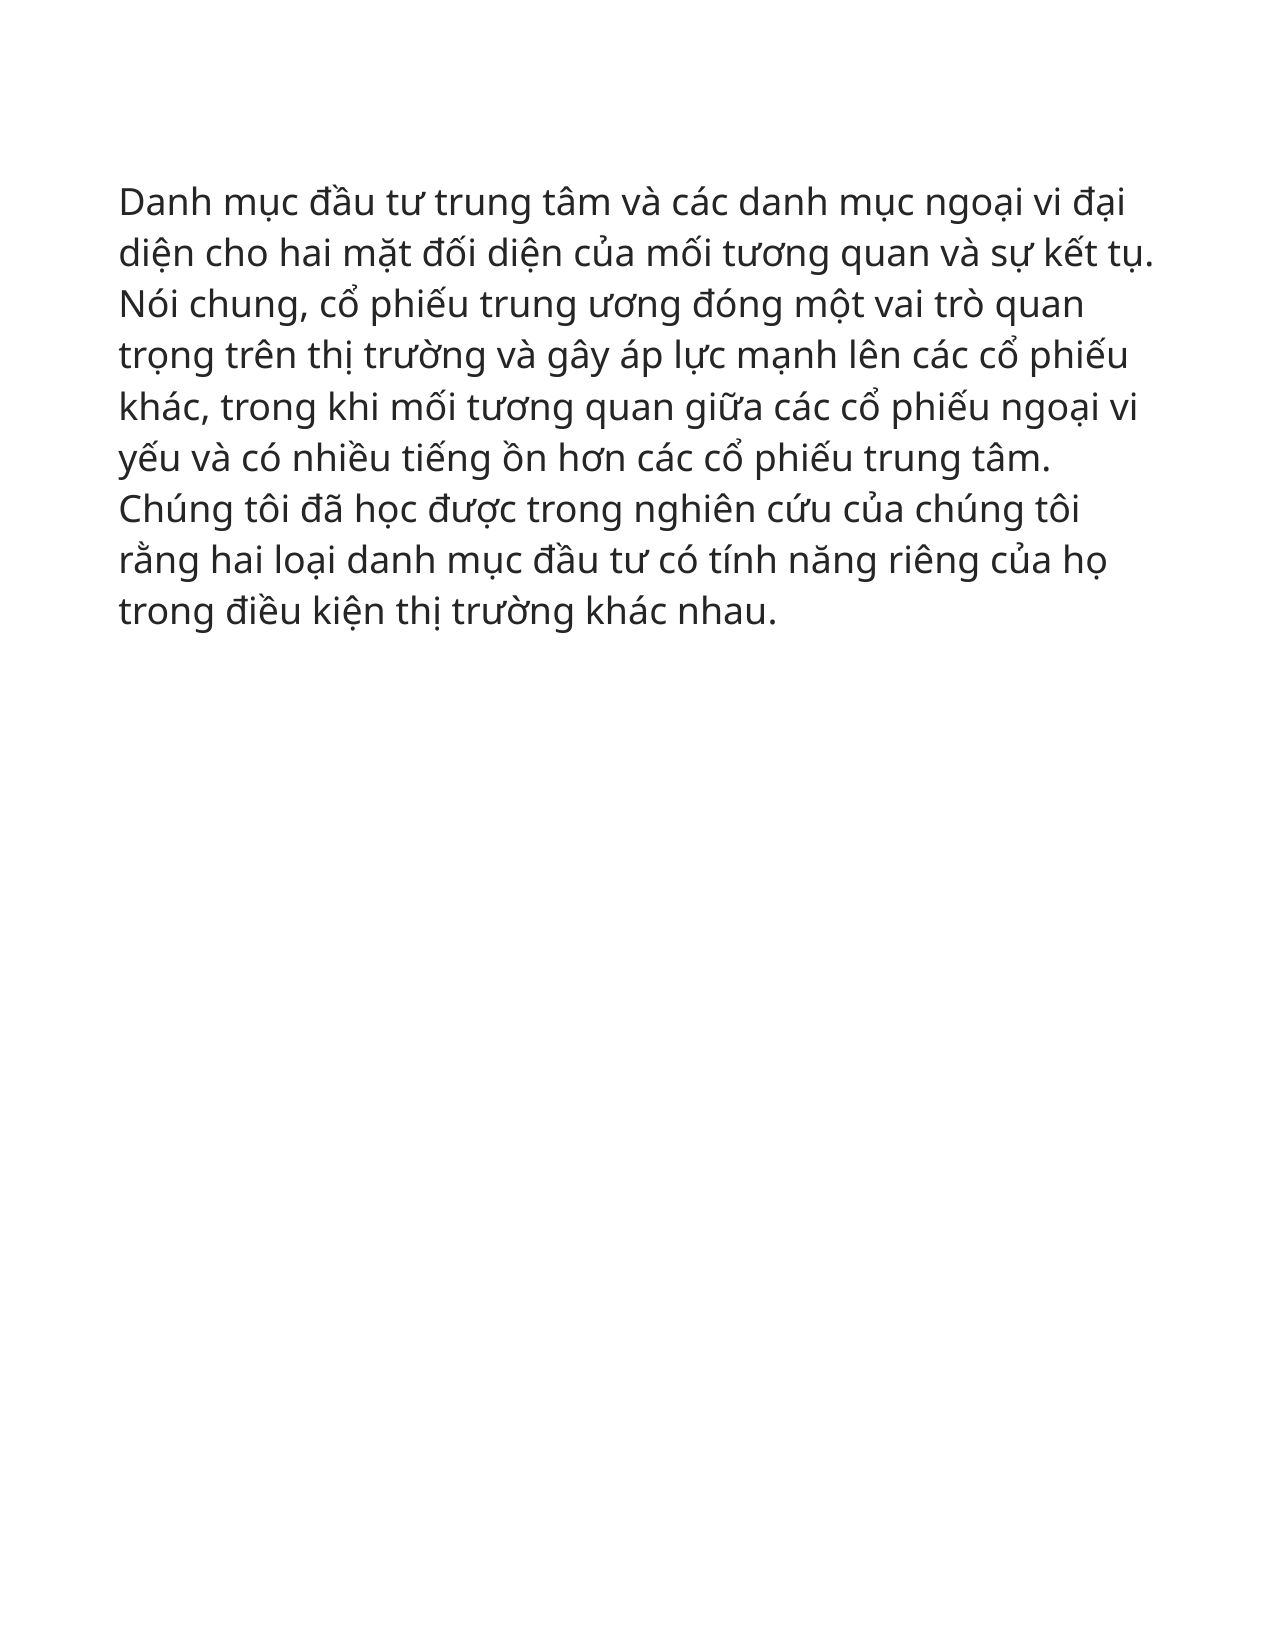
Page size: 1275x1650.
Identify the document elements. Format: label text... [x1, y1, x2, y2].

text Danh mục đầu tư trung tâm và các danh mục ngoại vi đại diện cho hai mặt đối diện của mối tương quan và sự kết tụ. Nói chung, cổ phiếu trung ương đóng một vai trò quan trọng trên thị trường và gây áp lực mạnh lên các cổ phiếu khác, trong khi mối tương quan giữa các cổ phiếu ngoại vi yếu và có nhiều tiếng ồn hơn các cổ phiếu trung tâm. Chúng tôi đã học được trong nghiên cứu của chúng tôi rằng hai loại danh mục đầu tư có tính năng riêng của họ trong điều kiện thị trường khác nhau. [118, 118, 1157, 635]
